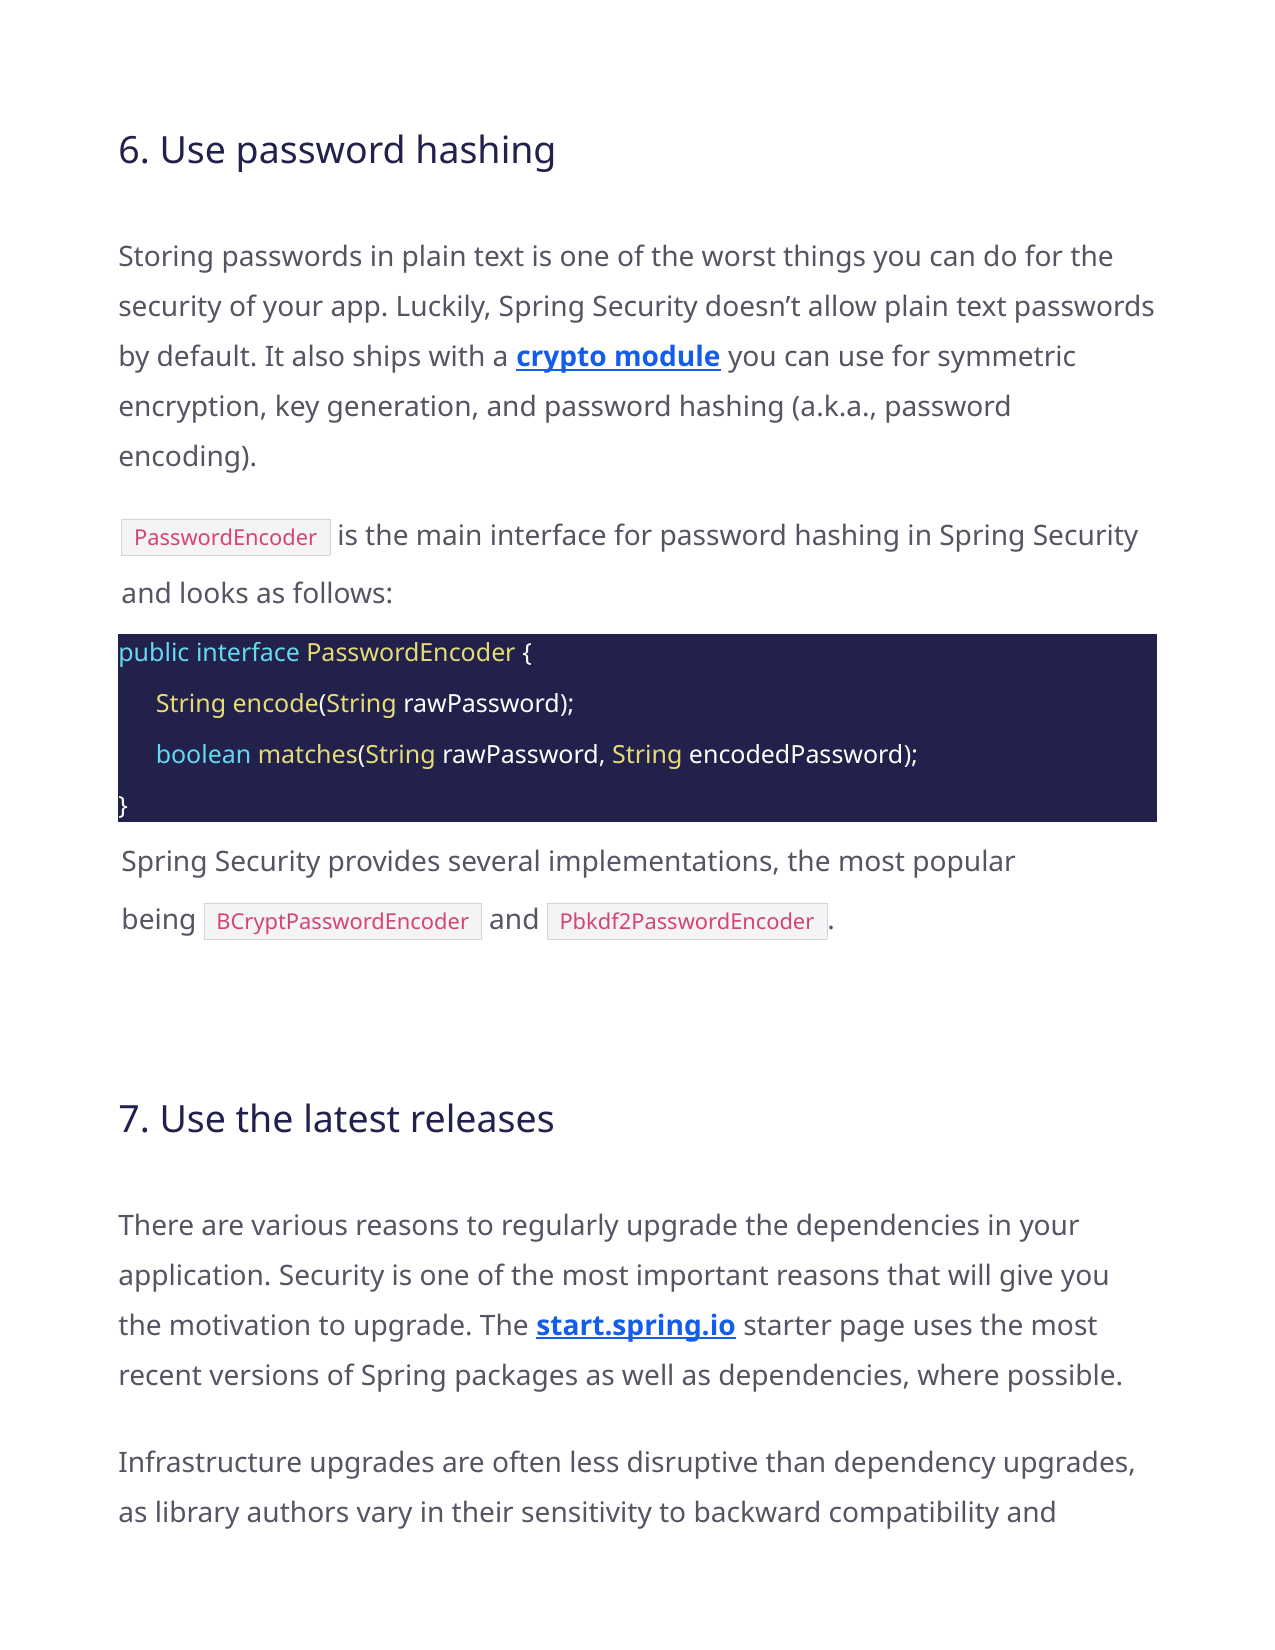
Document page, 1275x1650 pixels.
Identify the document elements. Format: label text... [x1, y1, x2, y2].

text There are various reasons to regularly upgrade the dependencies in your application. Security is one of the most important reasons that will give you the motivation to upgrade. The start.spring.io starter page uses the most recent versions of Spring packages as well as dependencies, where possible. [118, 1193, 1157, 1393]
text Storing passwords in plain text is one of the worst things you can do for the security of your app. Luckily, Spring Security doesn’t allow plain text passwords by default. It also ships with a crypto module you can use for symmetric encryption, key generation, and password hashing (a.k.a., password encoding). [118, 224, 1157, 474]
text String encode(String rawPassword); [118, 686, 1157, 719]
text public interface PasswordEncoder { [118, 634, 1157, 668]
subtitle 7. Use the latest releases [118, 1087, 1157, 1143]
text } [118, 788, 1157, 822]
text boolean matches(String rawPassword, String encodedPassword); [118, 737, 1157, 771]
text PasswordEncoder is the main interface for password hashing in Spring Security and looks as follows: [121, 515, 1154, 612]
text Spring Security provides several implementations, the most popular being BCryptPasswordEncoder and Pbkdf2PasswordEncoder. [121, 842, 1154, 939]
text Infrastructure upgrades are often less disruptive than dependency upgrades, as library authors vary in their sensitivity to backward compatibility and [118, 1431, 1157, 1531]
subtitle 6. Use password hashing [118, 118, 1157, 174]
